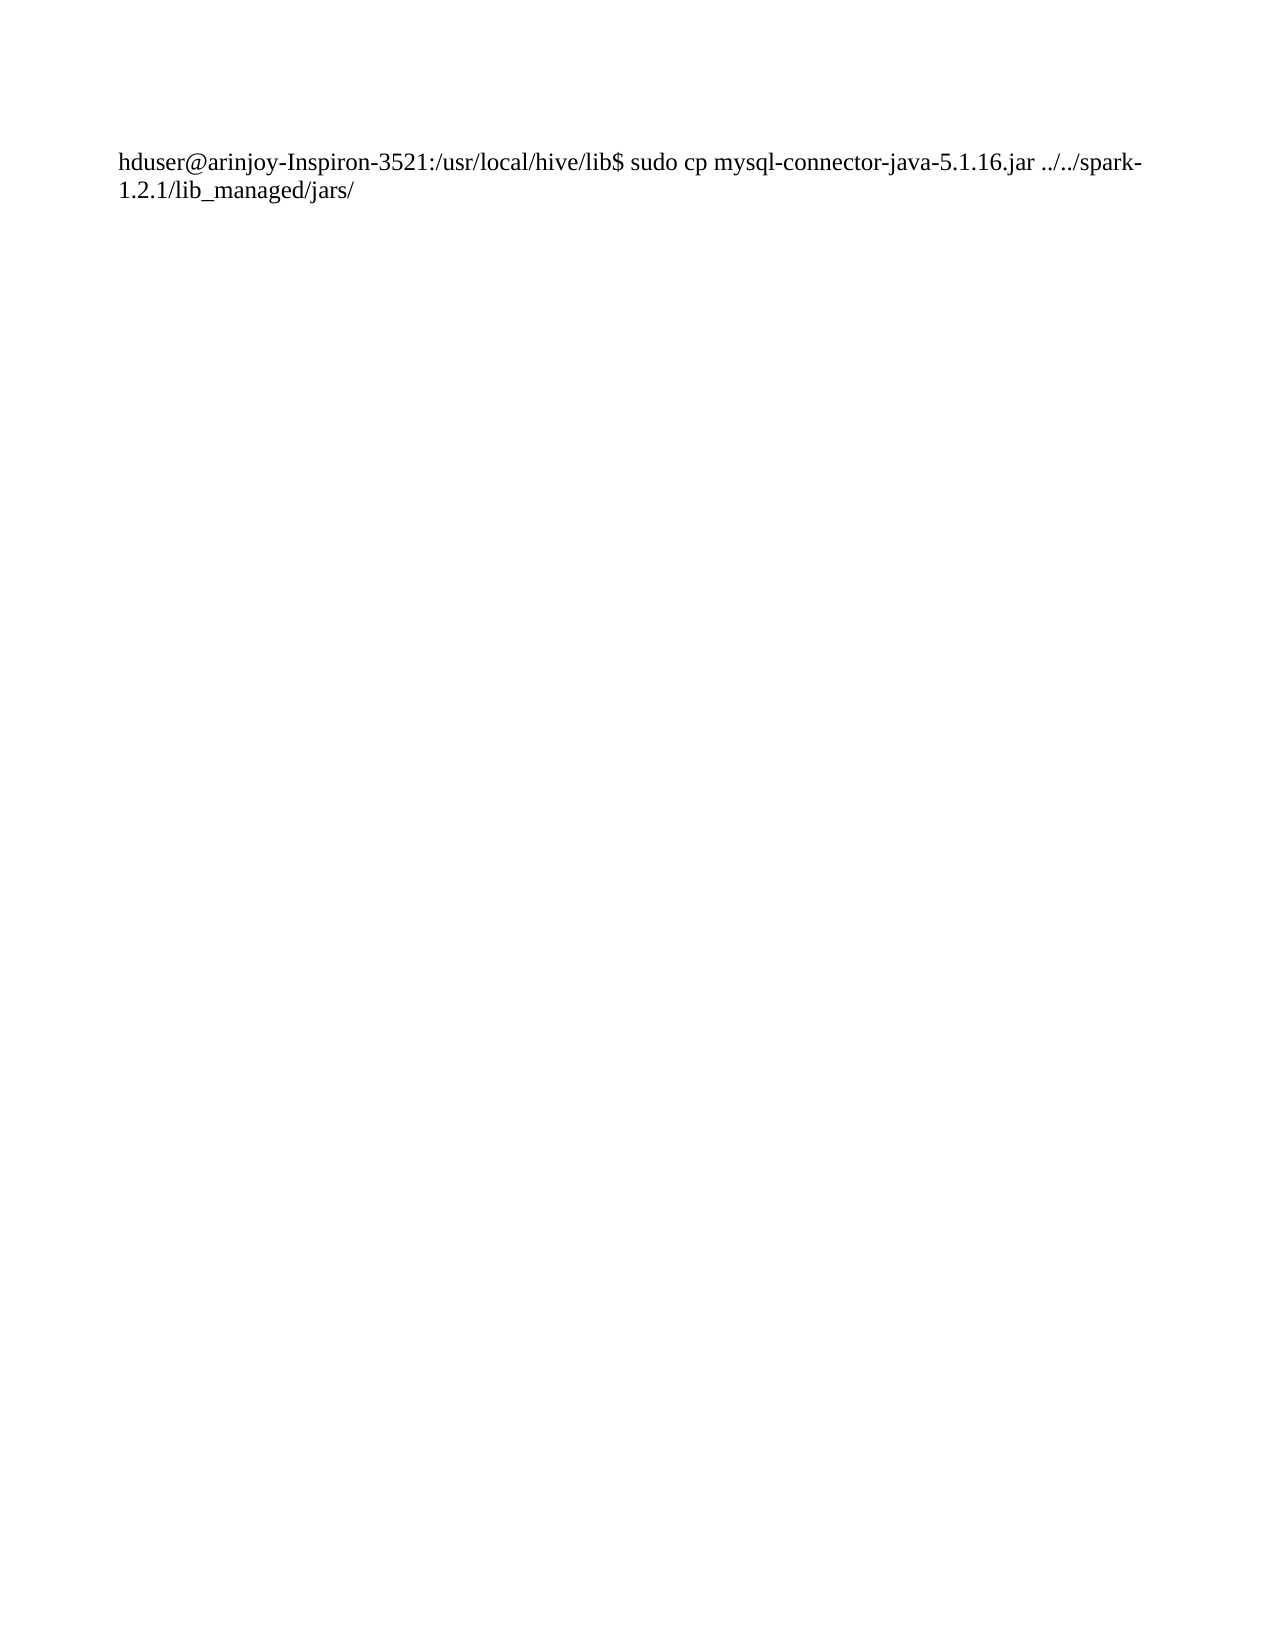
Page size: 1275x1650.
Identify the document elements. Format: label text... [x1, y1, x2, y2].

text hduser@arinjoy-Inspiron-3521:/usr/local/hive/lib$ sudo cp mysql-connector-java-5.1.16.jar ../../spark-1.2.1/lib_managed/jars/ [118, 147, 1157, 204]
